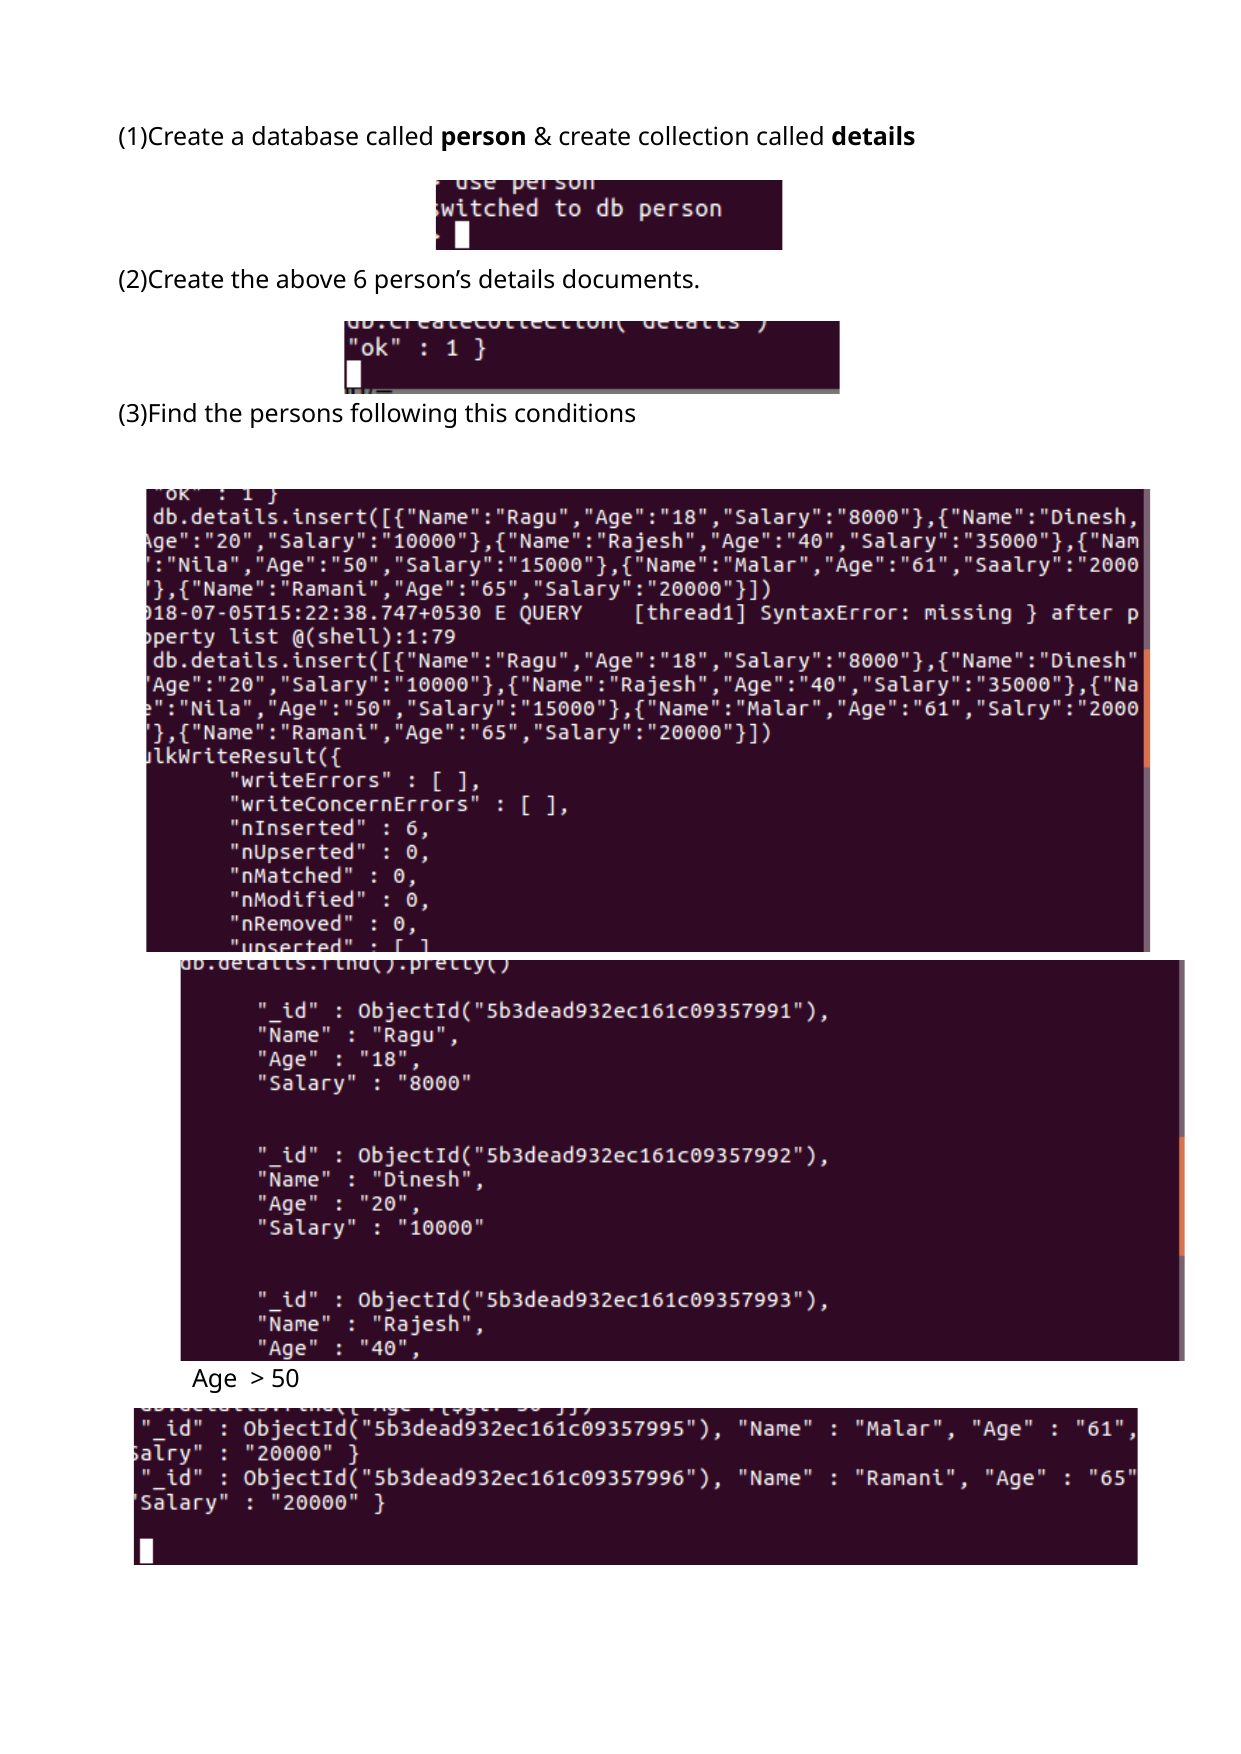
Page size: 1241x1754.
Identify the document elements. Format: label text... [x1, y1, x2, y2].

picture [435, 180, 783, 250]
picture [146, 489, 1151, 952]
list Age > 50 [162, 952, 1122, 1395]
text (1)Create a database called person & create collection called details [118, 118, 1122, 152]
picture [344, 321, 840, 394]
text (3)Find the persons following this conditions [118, 395, 1122, 429]
picture [180, 960, 1185, 1361]
text (2)Create the above 6 person’s details documents. [118, 262, 1122, 296]
picture [133, 1408, 1138, 1565]
